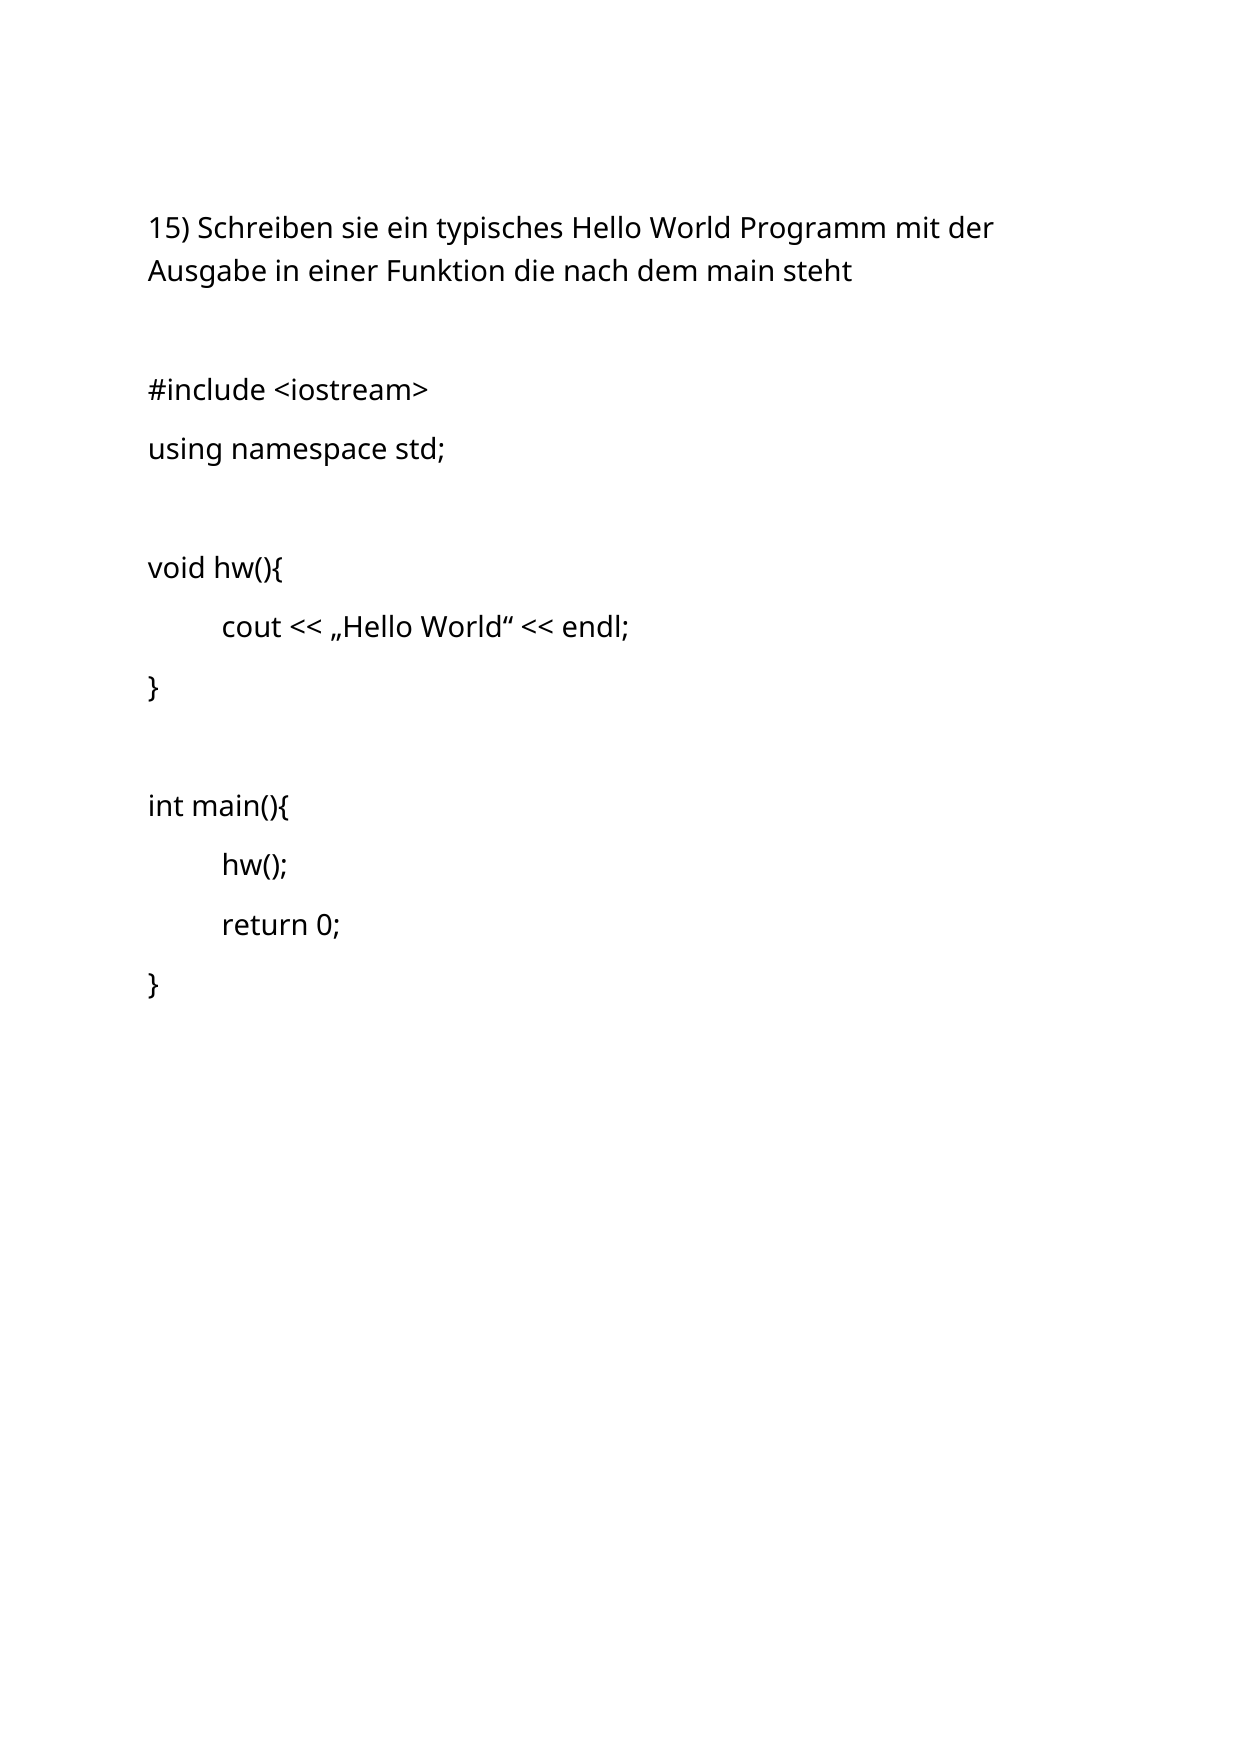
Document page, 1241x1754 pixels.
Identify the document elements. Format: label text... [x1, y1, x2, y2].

text #include <iostream> [148, 369, 1093, 408]
text hw(); [148, 845, 1093, 884]
text cout << „Hello World“ << endl; [148, 607, 1093, 646]
text void hw(){ [148, 547, 1093, 587]
text } [148, 964, 1093, 1003]
text return 0; [148, 904, 1093, 944]
text using namespace std; [148, 428, 1093, 468]
text 15) Schreiben sie ein typisches Hello World Programm mit der Ausgabe in einer Funktion die nach dem main steht [148, 207, 1093, 289]
text } [148, 666, 1093, 706]
text int main(){ [148, 785, 1093, 825]
